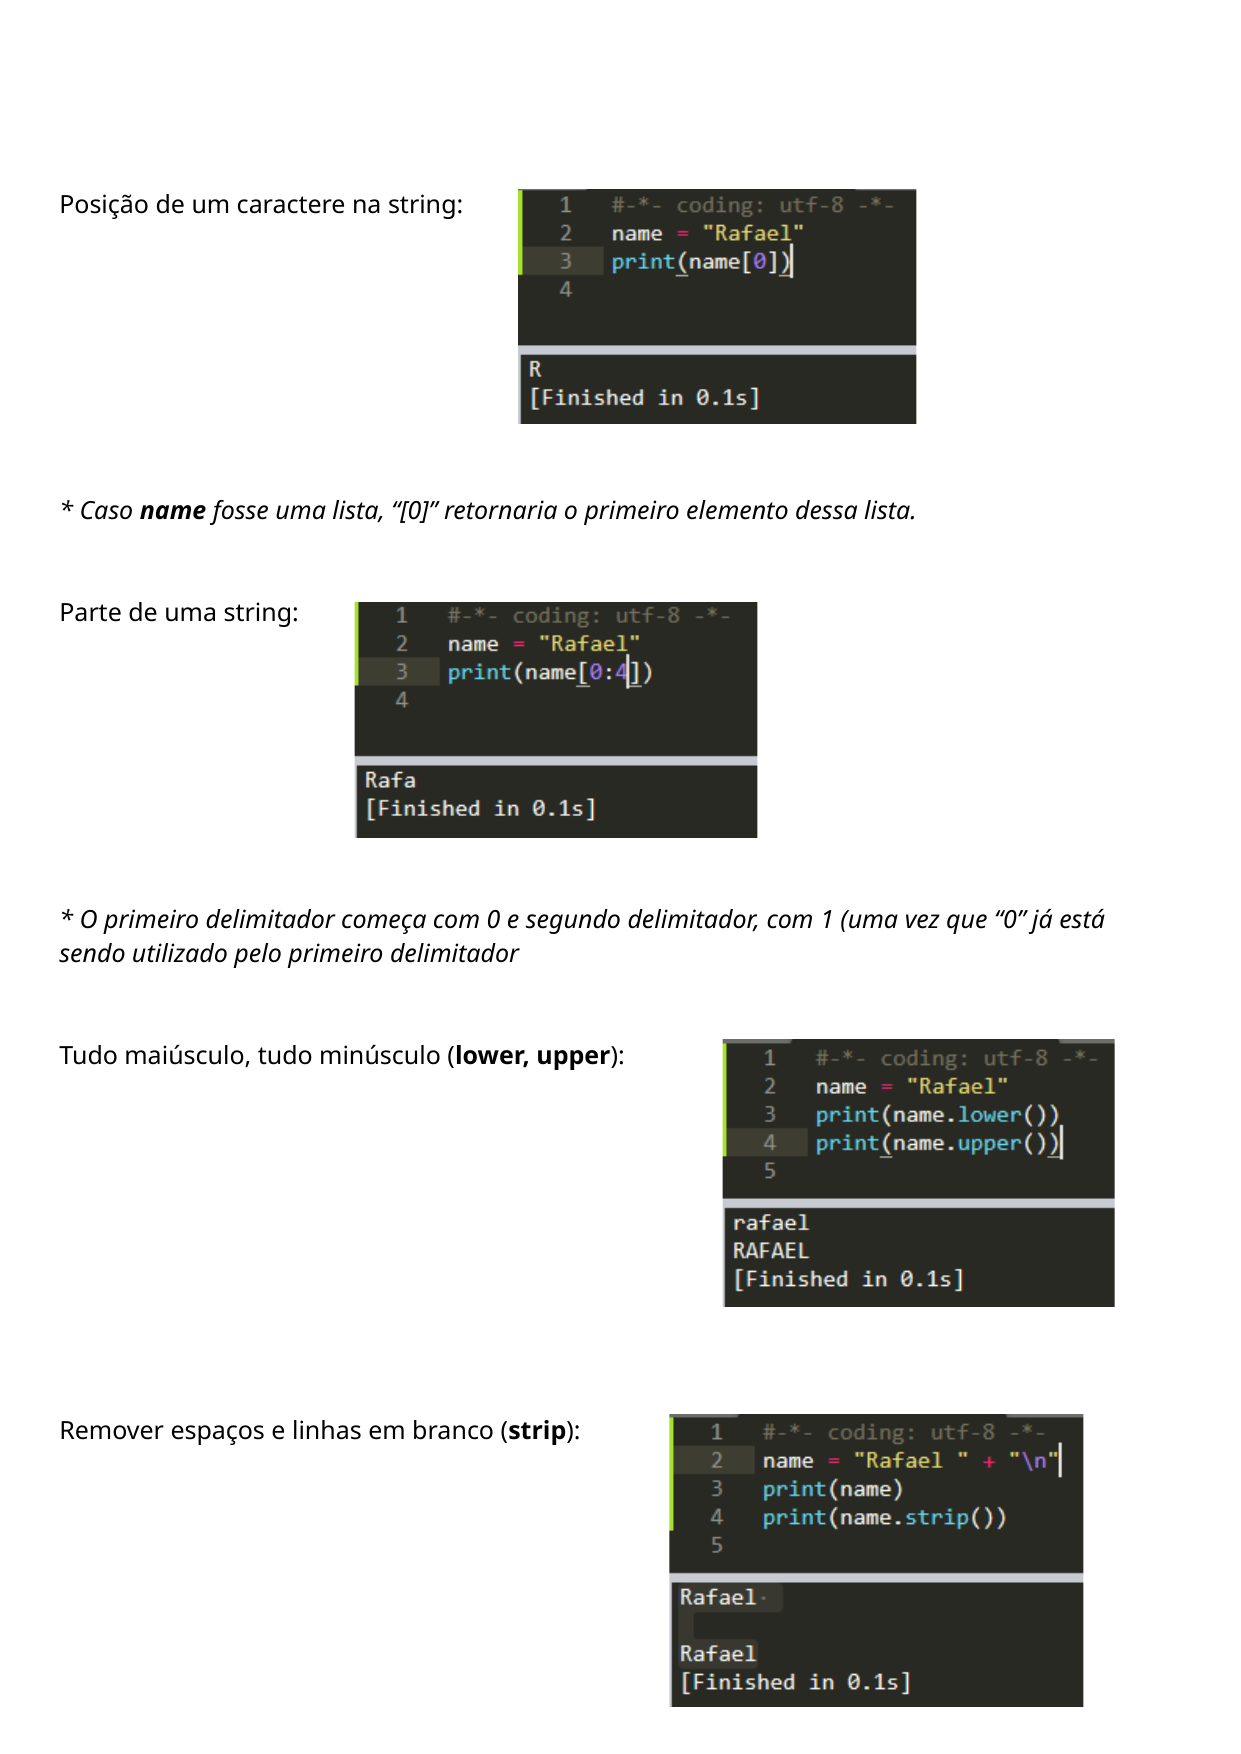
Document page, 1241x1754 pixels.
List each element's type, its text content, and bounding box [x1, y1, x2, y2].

text * Caso name fosse uma lista, “[0]” retornaria o primeiro elemento dessa lista. [59, 493, 1181, 527]
text Tudo maiúsculo, tudo minúsculo (lower, upper): [59, 1038, 1181, 1072]
text Posição de um caractere na string: [59, 186, 1181, 220]
text Remover espaços e linhas em branco (strip): [59, 1412, 1181, 1447]
text Parte de uma string: [59, 595, 1181, 629]
text * O primeiro delimitador começa com 0 e segundo delimitador, com 1 (uma vez que “0” já está sendo utilizado pelo primeiro delimitador [59, 902, 1181, 970]
